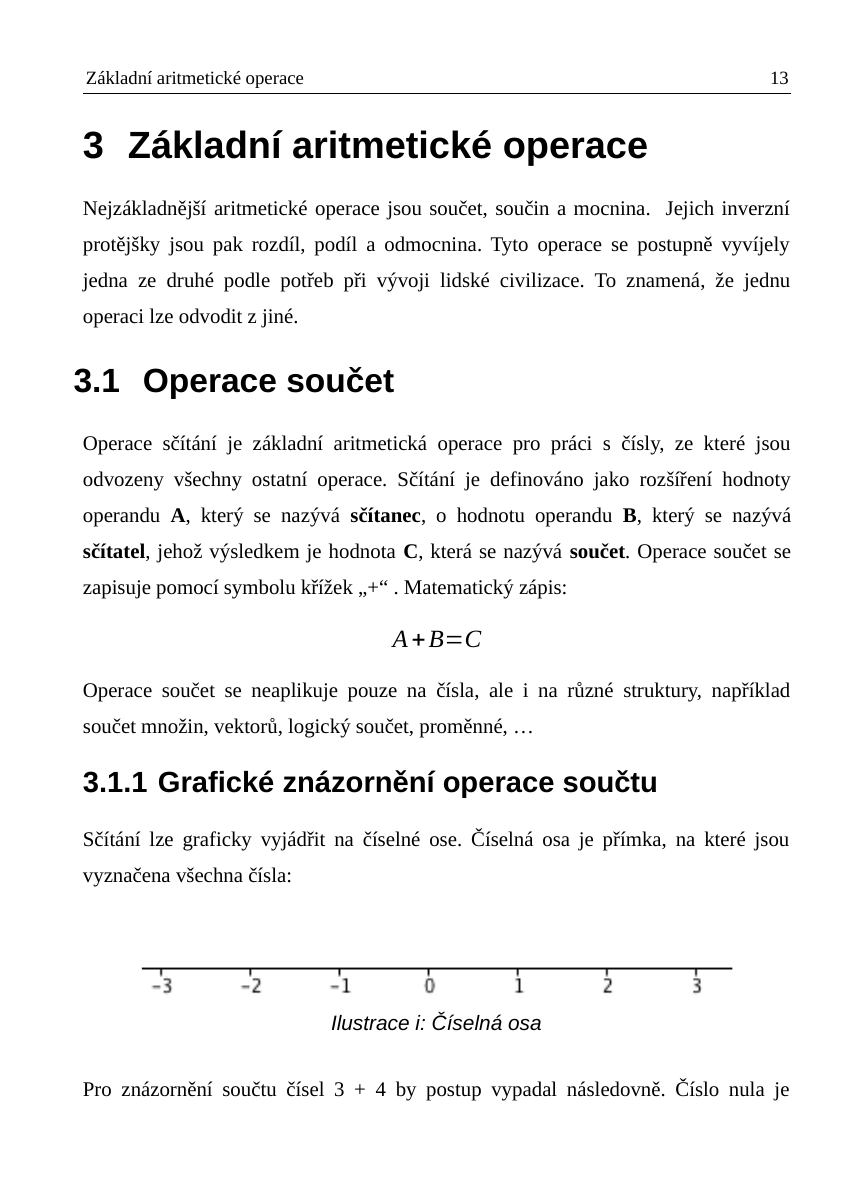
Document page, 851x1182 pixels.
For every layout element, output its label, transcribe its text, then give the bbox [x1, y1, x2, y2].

subtitle Operace součet [73, 361, 791, 399]
text Pro znázornění součtu čísel 3 + 4 by postup vypadal následovně. Číslo nula je [83, 914, 791, 1101]
text Operace sčítání je základní aritmetická operace pro práci s čísly, ze které jsou odvozeny všechny ostatní operace. Sčítání je definováno jako rozšíření hodnoty operandu A, který se nazývá sčítanec, o hodnotu operandu B, který se nazývá sčítatel, jehož výsledkem je hodnota C, která se nazývá součet. Operace součet se zapisuje pomocí symbolu křížek „+“ . Matematický zápis: [83, 431, 791, 599]
text Operace součet se neaplikuje pouze na čísla, ale i na různé struktury, například součet množin, vektorů, logický součet, proměnné, … [83, 678, 791, 738]
text Sčítání lze graficky vyjádřit na číselné ose. Číselná osa je přímka, na které jsou vyznačena všechna čísla: [83, 827, 791, 887]
picture [141, 943, 733, 1011]
subtitle Grafické znázornění operace součtu [83, 764, 791, 798]
subtitle Základní aritmetické operace [83, 123, 791, 167]
text Ilustrace i: Číselná osa [133, 973, 741, 1035]
text Nejzákladnější aritmetické operace jsou součet, součin a mocnina. Jejich inverzní protějšky jsou pak rozdíl, podíl a odmocnina. Tyto operace se postupně vyvíjely jedna ze druhé podle potřeb při vývoji lidské civilizace. To znamená, že jednu operaci lze odvodit z jiné. [83, 196, 791, 328]
